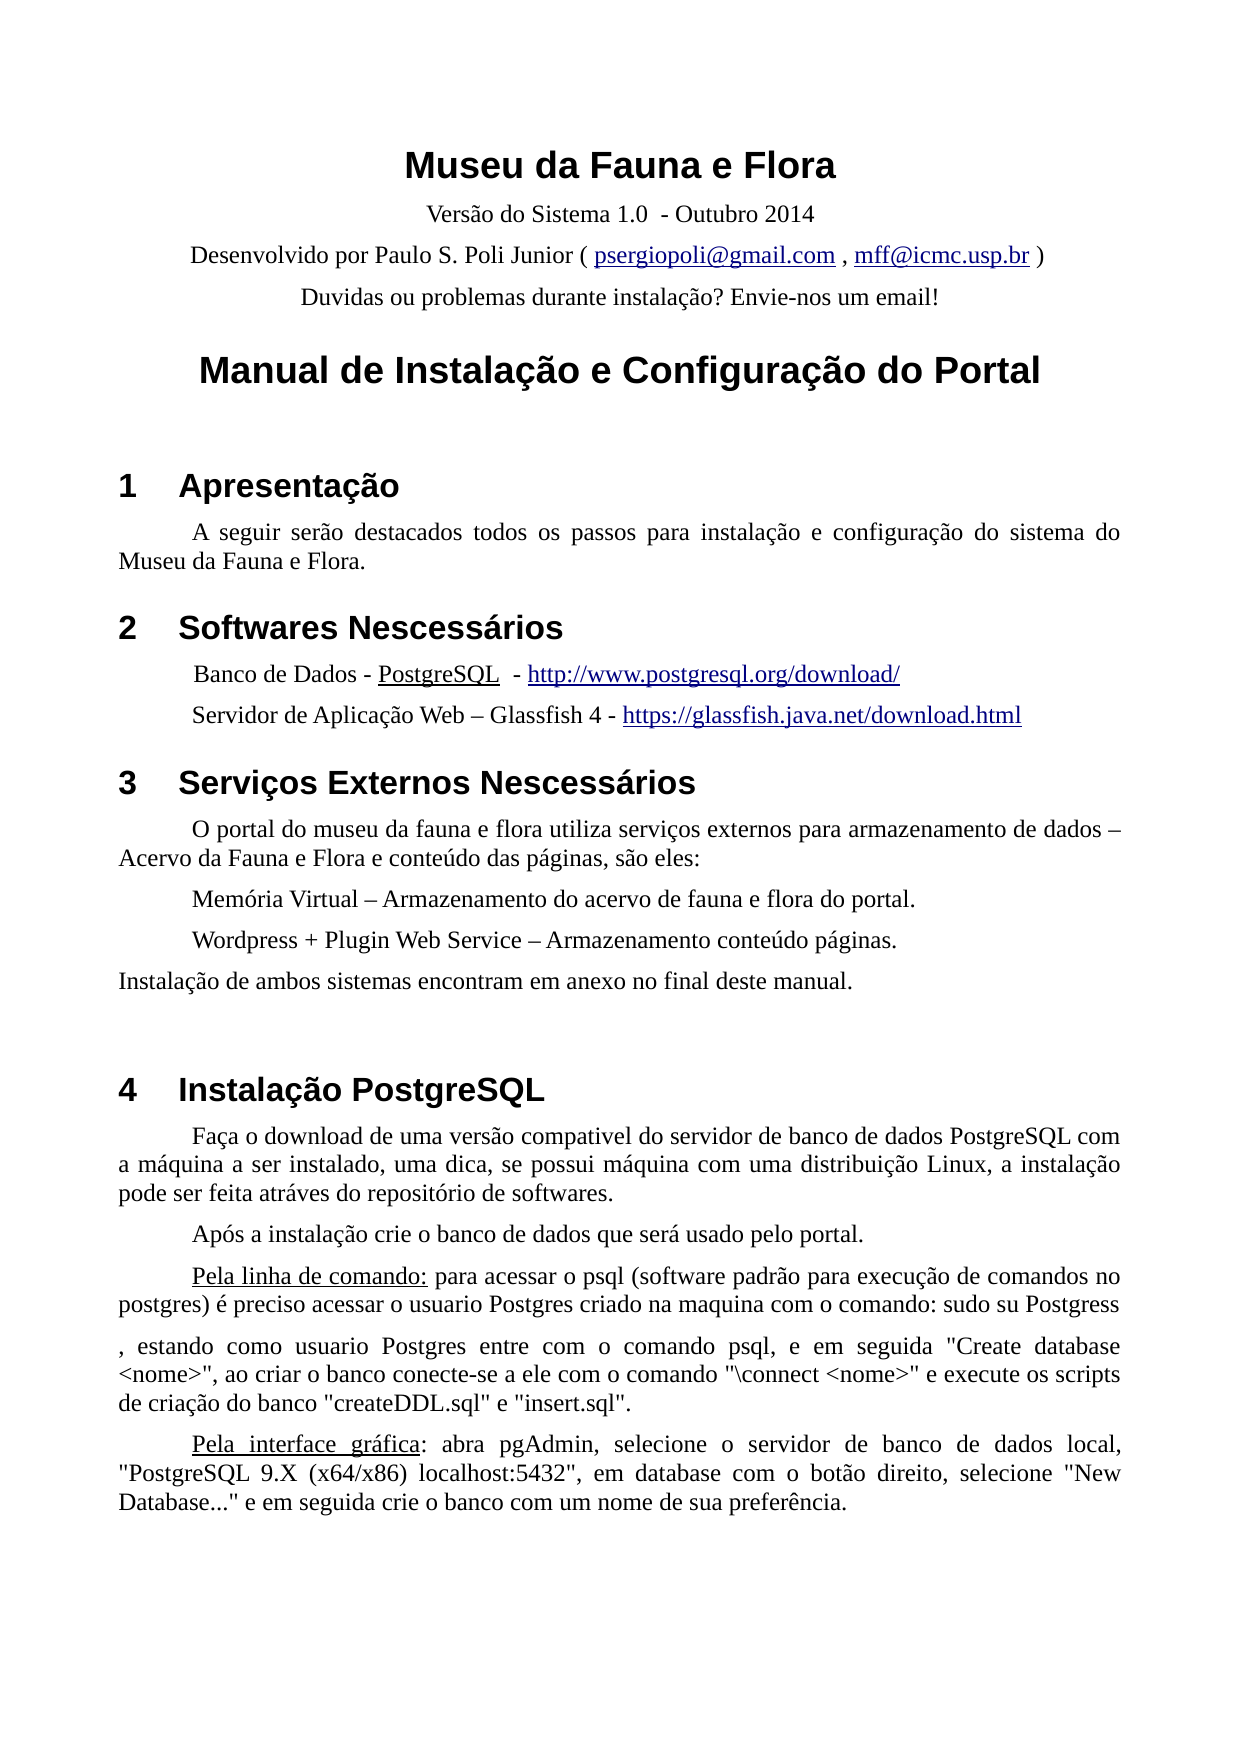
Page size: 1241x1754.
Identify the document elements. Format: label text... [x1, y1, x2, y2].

text Após a instalação crie o banco de dados que será usado pelo portal. [118, 1219, 1122, 1248]
subtitle Apresentação [118, 466, 1122, 505]
list Banco de Dados - PostgreSQL - http://www.postgresql.org/download/ [156, 659, 1122, 688]
subtitle Museu da Fauna e Flora [118, 143, 1122, 187]
text Instalação de ambos sistemas encontram em anexo no final deste manual. [118, 966, 1122, 995]
text Pela interface gráfica: abra pgAdmin, selecione o servidor de banco de dados local, "PostgreSQL 9.X (x64/x86) localhost:5432", em database com o botão direito, selecione "New Database..." e em seguida crie o banco com um nome de sua preferência. [118, 1429, 1122, 1516]
text O portal do museu da fauna e flora utiliza serviços externos para armazenamento de dados – Acervo da Fauna e Flora e conteúdo das páginas, são eles: [118, 814, 1122, 871]
text , estando como usuario Postgres entre com o comando psql, e em seguida "Create database <nome>", ao criar o banco conecte-se a ele com o comando "\connect <nome>" e execute os scripts de criação do banco "createDDL.sql" e "insert.sql". [118, 1331, 1122, 1417]
subtitle Serviços Externos Nescessários [118, 763, 1122, 801]
text Desenvolvido por Paulo S. Poli Junior ( psergiopoli@gmail.com , mff@icmc.usp.br ) [118, 241, 1122, 269]
text Memória Virtual – Armazenamento do acervo de fauna e flora do portal. [118, 884, 1122, 913]
text Faça o download de uma versão compativel do servidor de banco de dados PostgreSQL com a máquina a ser instalado, uma dica, se possui máquina com uma distribuição Linux, a instalação pode ser feita atráves do repositório de softwares. [118, 1121, 1122, 1207]
text A seguir serão destacados todos os passos para instalação e configuração do sistema do Museu da Fauna e Flora. [118, 517, 1122, 575]
text Duvidas ou problemas durante instalação? Envie-nos um email! [118, 282, 1122, 311]
text Wordpress + Plugin Web Service – Armazenamento conteúdo páginas. [118, 925, 1122, 954]
subtitle Softwares Nescessários [118, 608, 1122, 647]
text Servidor de Aplicação Web – Glassfish 4 - https://glassfish.java.net/download.html [118, 701, 1122, 729]
subtitle Instalação PostgreSQL [118, 1070, 1122, 1108]
text Pela linha de comando: para acessar o psql (software padrão para execução de comandos no postgres) é preciso acessar o usuario Postgres criado na maquina com o comando: sudo su Postgress [118, 1261, 1122, 1318]
text Versão do Sistema 1.0 - Outubro 2014 [118, 199, 1122, 228]
subtitle Manual de Instalação e Configuração do Portal [118, 348, 1122, 392]
